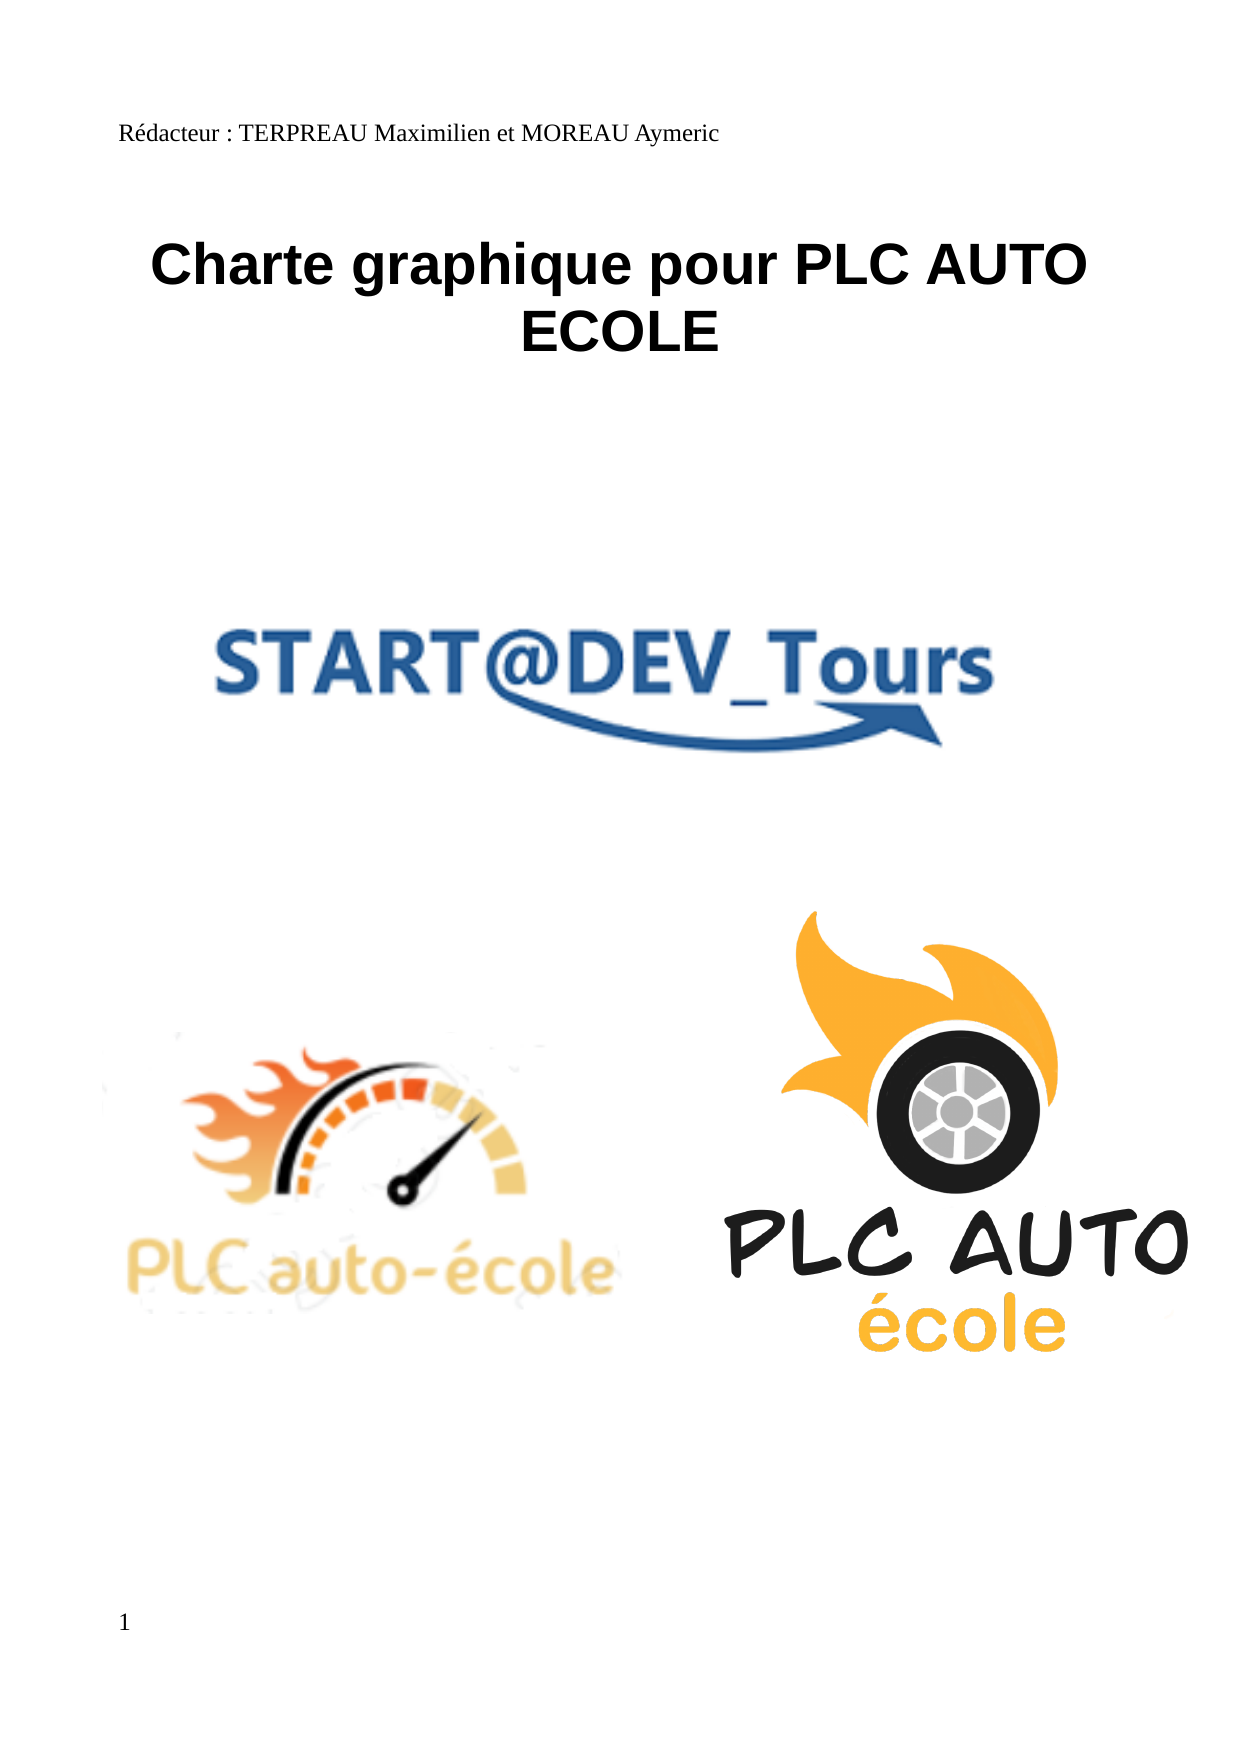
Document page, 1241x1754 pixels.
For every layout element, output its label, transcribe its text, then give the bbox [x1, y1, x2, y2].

title Charte graphique pour PLC AUTO ECOLE [118, 229, 1122, 363]
picture [200, 609, 1016, 764]
text Rédacteur : TERPREAU Maximilien et MOREAU Aymeric [118, 118, 1122, 147]
picture [647, 890, 1206, 1398]
picture [102, 1032, 637, 1314]
